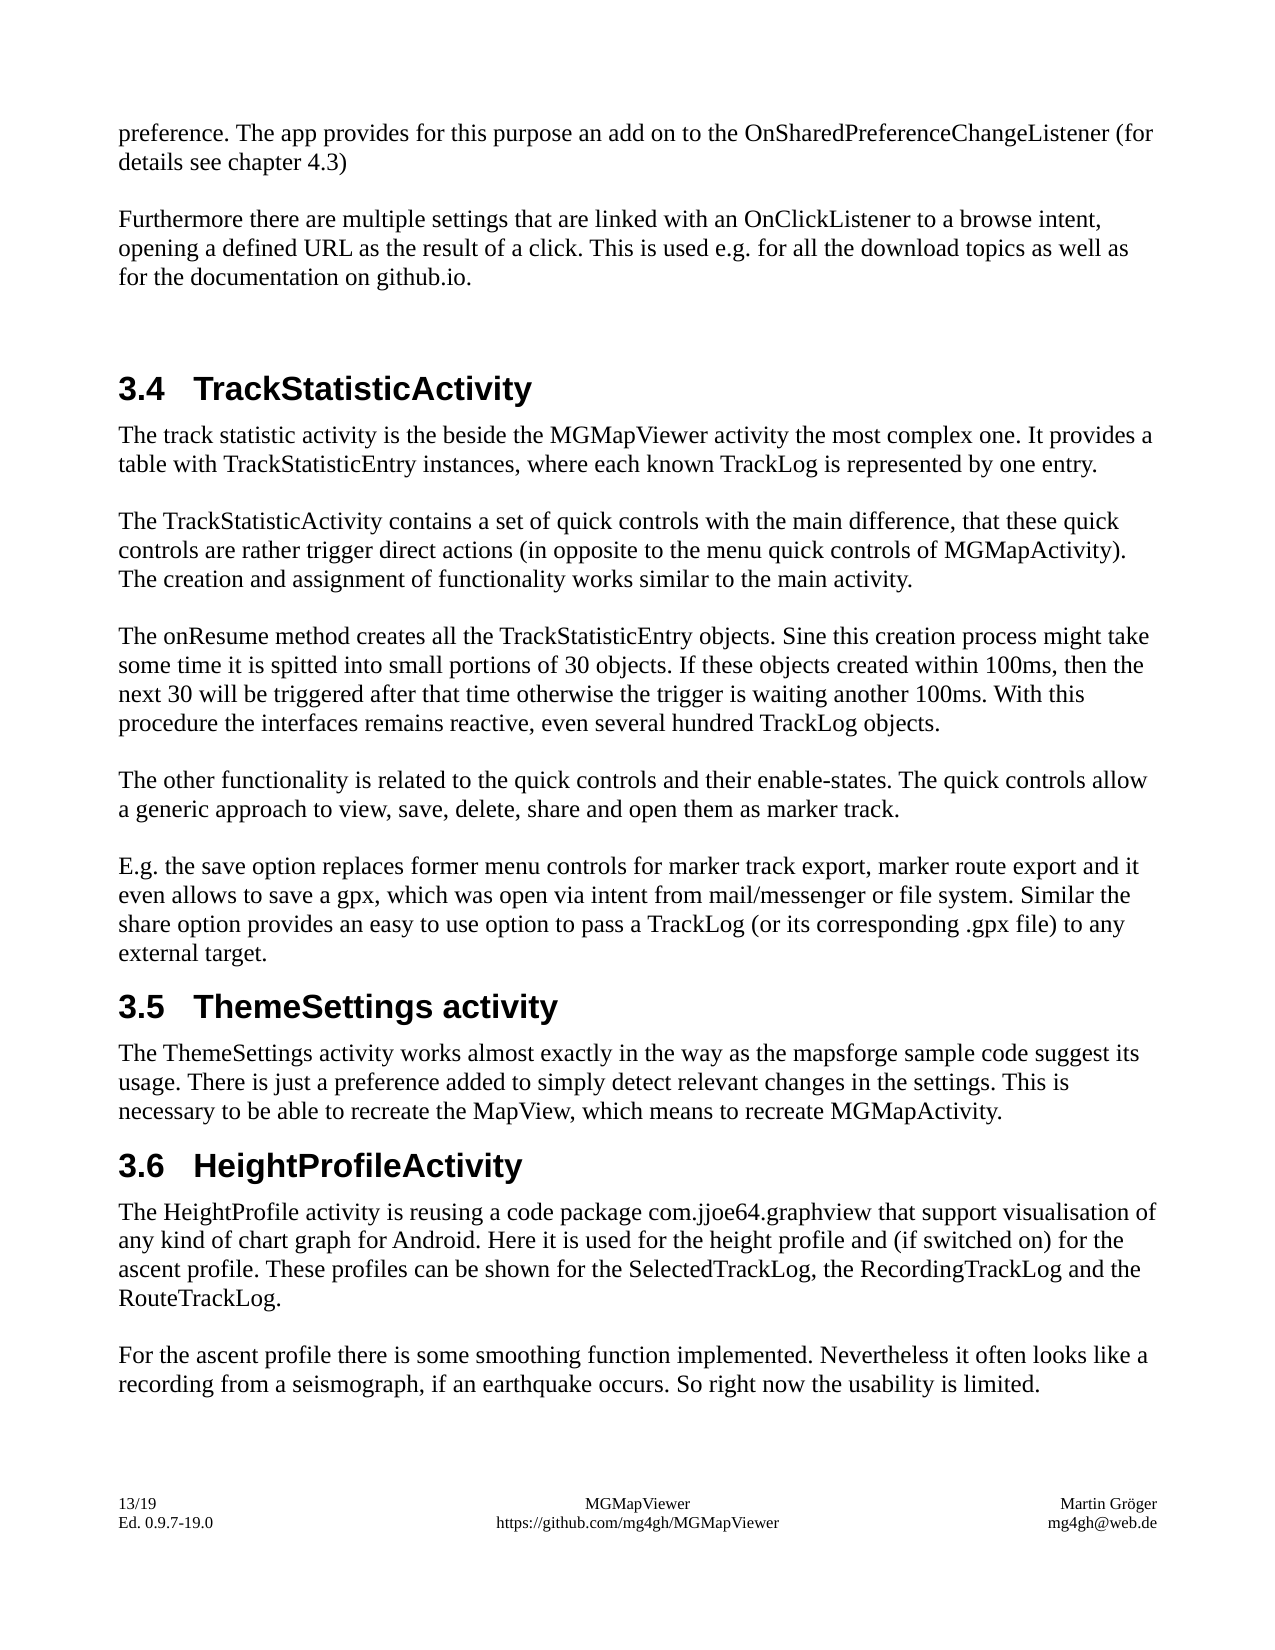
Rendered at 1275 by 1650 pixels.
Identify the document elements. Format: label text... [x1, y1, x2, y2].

text The creation and assignment of functionality works similar to the main activity. [118, 564, 1157, 593]
text The track statistic activity is the beside the MGMapViewer activity the most complex one. It provides a table with TrackStatisticEntry instances, where each known TrackLog is represented by one entry. [118, 420, 1157, 478]
text Furthermore there are multiple settings that are linked with an OnClickListener to a browse intent, opening a defined URL as the result of a click. This is used e.g. for all the download topics as well as for the documentation on github.io. [118, 204, 1157, 291]
text For the ascent profile there is some smoothing function implemented. Nevertheless it often looks like a recording from a seismograph, if an earthquake occurs. So right now the usability is limited. [118, 1340, 1157, 1398]
text E.g. the save option replaces former menu controls for marker track export, marker route export and it even allows to save a gpx, which was open via intent from mail/messenger or file system. Similar the share option provides an easy to use option to pass a TrackLog (or its corresponding .gpx file) to any external target. [118, 851, 1157, 966]
text preference. The app provides for this purpose an add on to the OnSharedPreferenceChangeListener (for details see chapter 4.3) [118, 118, 1157, 176]
text The other functionality is related to the quick controls and their enable-states. The quick controls allow a generic approach to view, save, delete, share and open them as marker track. [118, 765, 1157, 823]
text The ThemeSettings activity works almost exactly in the way as the mapsforge sample code suggest its usage. There is just a preference added to simply detect relevant changes in the settings. This is necessary to be able to recreate the MapView, which means to recreate MGMapActivity. [118, 1038, 1157, 1124]
text The TrackStatisticActivity contains a set of quick controls with the main difference, that these quick controls are rather trigger direct actions (in opposite to the menu quick controls of MGMapActivity). [118, 506, 1157, 564]
subtitle HeightProfileActivity [118, 1145, 1157, 1184]
text The onResume method creates all the TrackStatisticEntry objects. Sine this creation process might take some time it is spitted into small portions of 30 objects. If these objects created within 100ms, then the next 30 will be triggered after that time otherwise the trigger is waiting another 100ms. With this procedure the interfaces remains reactive, even several hundred TrackLog objects. [118, 621, 1157, 736]
text The HeightProfile activity is reusing a code package com.jjoe64.graphview that support visualisation of any kind of chart graph for Android. Here it is used for the height profile and (if switched on) for the ascent profile. These profiles can be shown for the SelectedTrackLog, the RecordingTrackLog and the RouteTrackLog. [118, 1197, 1157, 1312]
subtitle ThemeSettings activity [118, 987, 1157, 1026]
subtitle TrackStatisticActivity [118, 369, 1157, 408]
